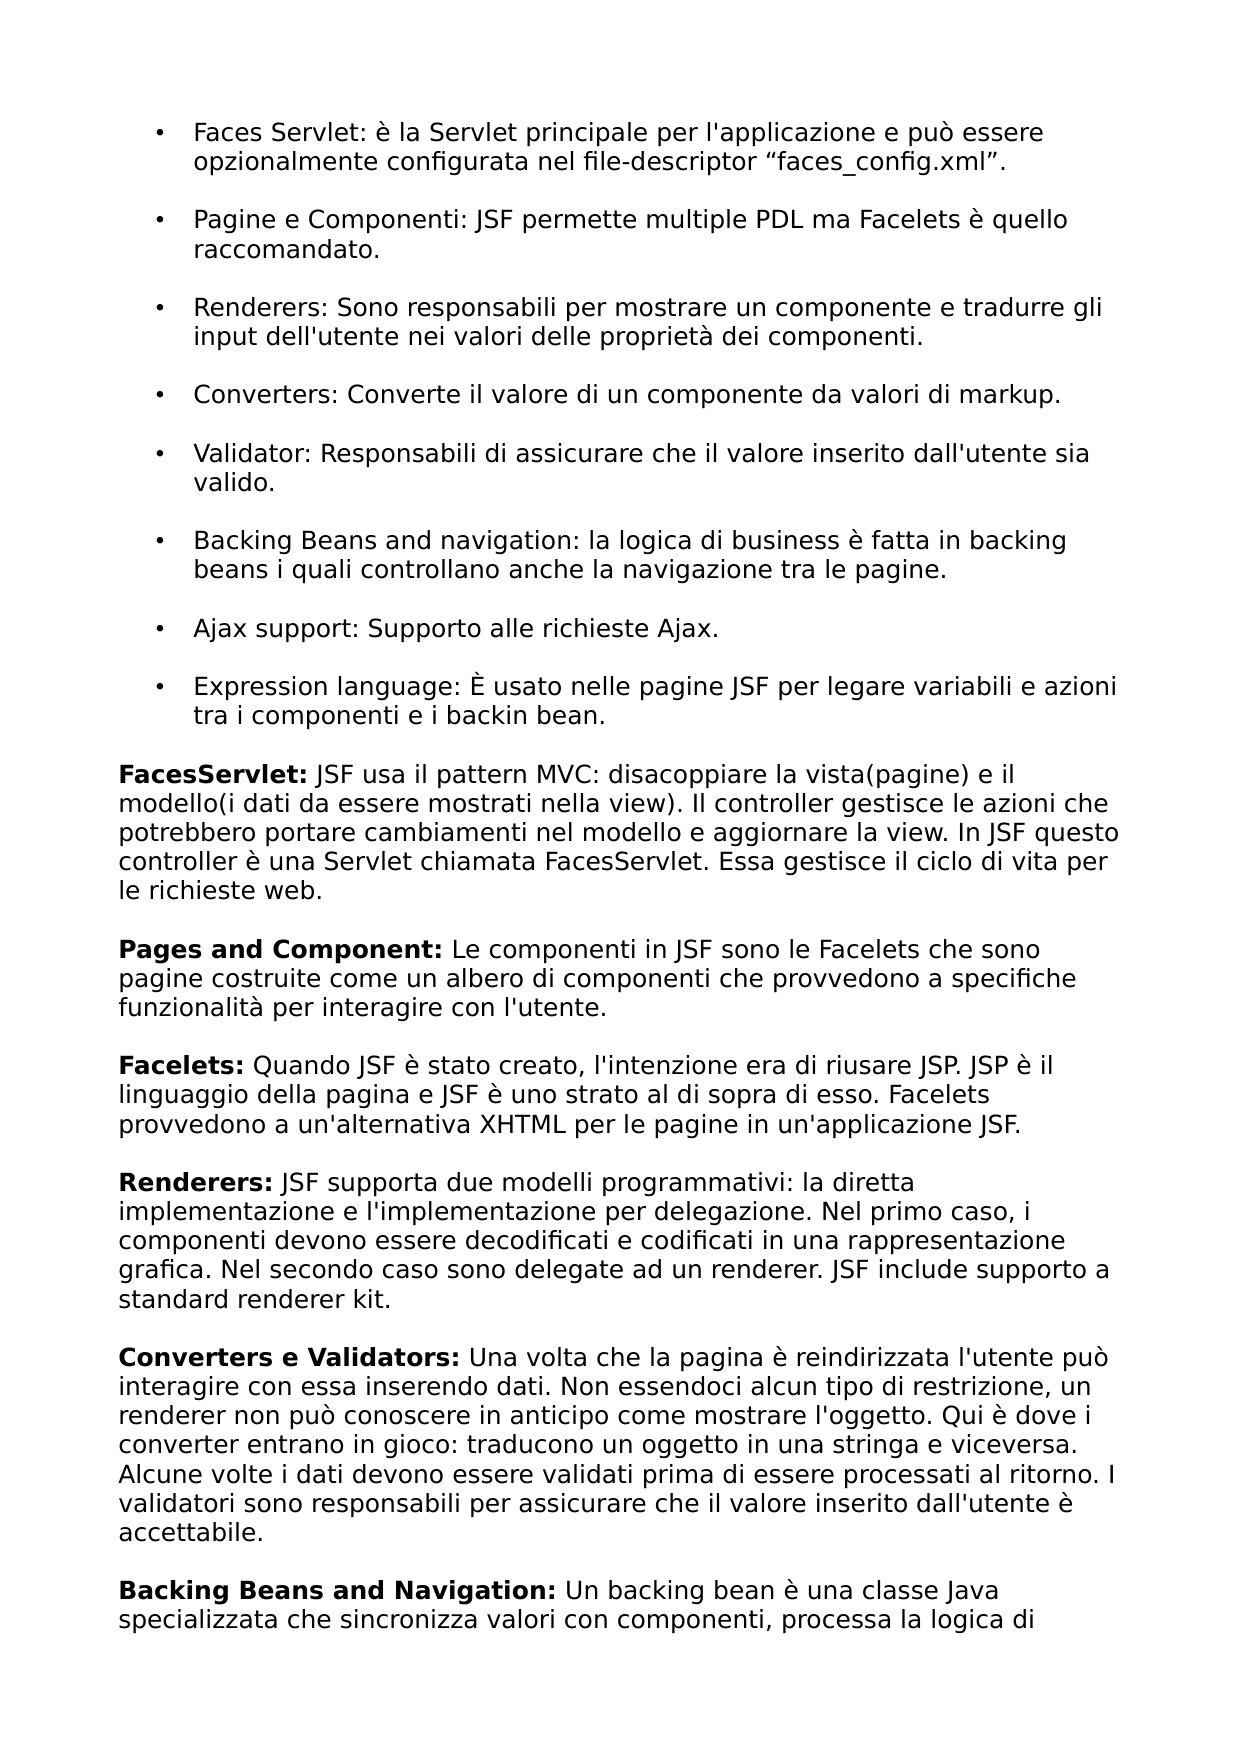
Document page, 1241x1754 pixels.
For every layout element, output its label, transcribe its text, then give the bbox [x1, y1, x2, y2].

list Expression language: È usato nelle pagine JSF per legare variabili e azioni tra i componenti e i backin bean. [156, 672, 1122, 731]
text Renderers: JSF supporta due modelli programmativi: la diretta implementazione e l'implementazione per delegazione. Nel primo caso, i componenti devono essere decodificati e codificati in una rappresentazione grafica. Nel secondo caso sono delegate ad un renderer. JSF include supporto a standard renderer kit. [118, 1168, 1122, 1314]
list Converters: Converte il valore di un componente da valori di markup. [156, 381, 1122, 410]
list Renderers: Sono responsabili per mostrare un componente e tradurre gli input dell'utente nei valori delle proprietà dei componenti. [156, 293, 1122, 351]
list Faces Servlet: è la Servlet principale per l'applicazione e può essere opzionalmente configurata nel file-descriptor “faces_config.xml”. [156, 118, 1122, 176]
list Ajax support: Supporto alle richieste Ajax. [156, 614, 1122, 643]
text FacesServlet: JSF usa il pattern MVC: disacoppiare la vista(pagine) e il modello(i dati da essere mostrati nella view). Il controller gestisce le azioni che potrebbero portare cambiamenti nel modello e aggiornare la view. In JSF questo controller è una Servlet chiamata FacesServlet. Essa gestisce il ciclo di vita per le richieste web. [118, 760, 1122, 906]
text Pages and Component: Le componenti in JSF sono le Facelets che sono pagine costruite come un albero di componenti che provvedono a specifiche funzionalità per interagire con l'utente. [118, 935, 1122, 1022]
text Backing Beans and Navigation: Un backing bean è una classe Java specializzata che sincronizza valori con componenti, processa la logica di [118, 1576, 1122, 1635]
list Validator: Responsabili di assicurare che il valore inserito dall'utente sia valido. [156, 439, 1122, 497]
list Pagine e Componenti: JSF permette multiple PDL ma Facelets è quello raccomandato. [156, 206, 1122, 264]
text Converters e Validators: Una volta che la pagina è reindirizzata l'utente può interagire con essa inserendo dati. Non essendoci alcun tipo di restrizione, un renderer non può conoscere in anticipo come mostrare l'oggetto. Qui è dove i converter entrano in gioco: traducono un oggetto in una stringa e viceversa. Alcune volte i dati devono essere validati prima di essere processati al ritorno. I validatori sono responsabili per assicurare che il valore inserito dall'utente è accettabile. [118, 1343, 1122, 1547]
text Facelets: Quando JSF è stato creato, l'intenzione era di riusare JSP. JSP è il linguaggio della pagina e JSF è uno strato al di sopra di esso. Facelets provvedono a un'alternativa XHTML per le pagine in un'applicazione JSF. [118, 1051, 1122, 1139]
list Backing Beans and navigation: la logica di business è fatta in backing beans i quali controllano anche la navigazione tra le pagine. [156, 526, 1122, 585]
